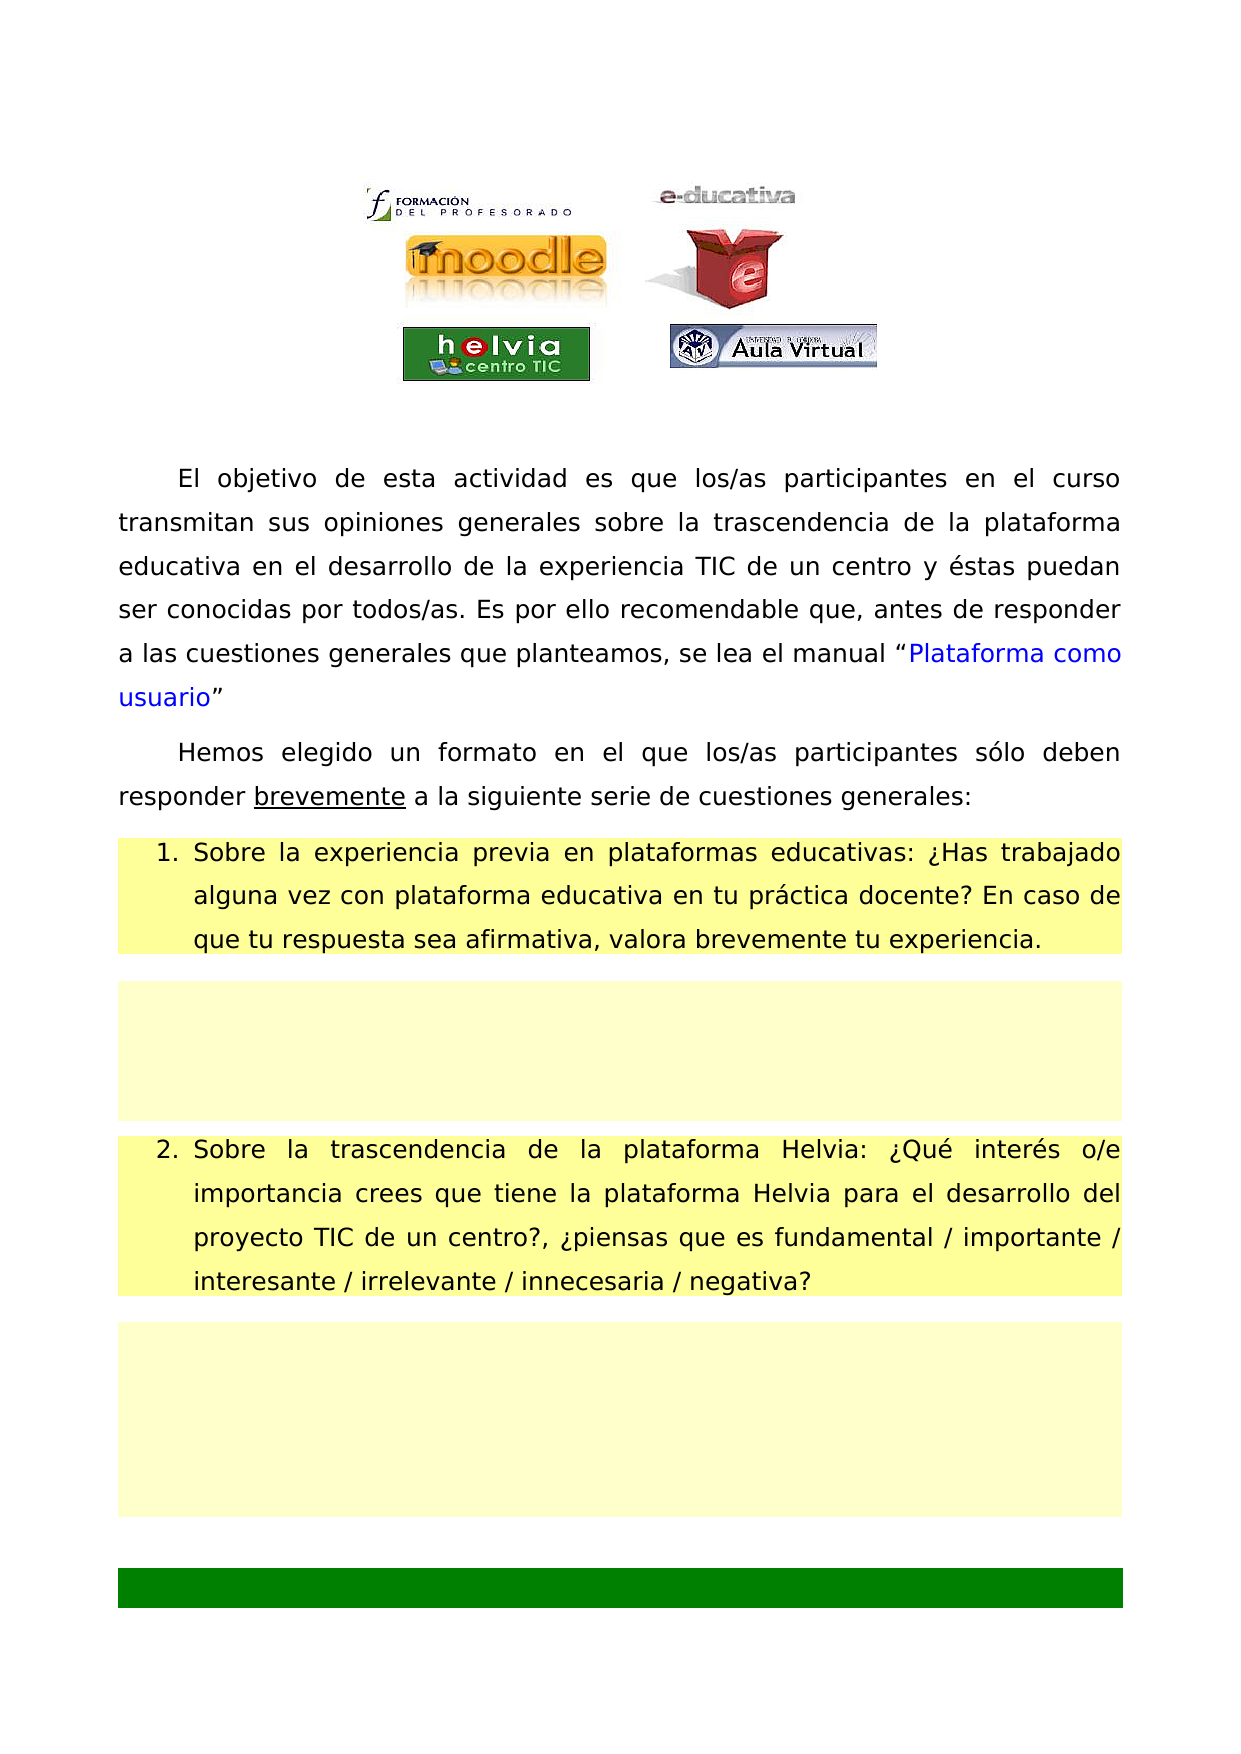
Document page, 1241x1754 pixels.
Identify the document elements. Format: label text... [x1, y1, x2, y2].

list Sobre la trascendencia de la plataforma Helvia: ¿Qué interés o/e importancia crees que tiene la plataforma Helvia para el desarrollo del proyecto TIC de un centro?, ¿piensas que es fundamental / importante / interesante / irrelevante / innecesaria / negativa? [156, 1136, 1122, 1296]
list Sobre la experiencia previa en plataformas educativas: ¿Has trabajado alguna vez con plataforma educativa en tu práctica docente? En caso de que tu respuesta sea afirmativa, valora brevemente tu experiencia. [156, 838, 1122, 954]
text El objetivo de esta actividad es que los/as participantes en el curso transmitan sus opiniones generales sobre la trascendencia de la plataforma educativa en el desarrollo de la experiencia TIC de un centro y éstas puedan ser conocidas por todos/as. Es por ello recomendable que, antes de responder a las cuestiones generales que planteamos, se lea el manual “Plataforma como usuario” [118, 464, 1122, 712]
text Hemos elegido un formato en el que los/as participantes sólo deben responder brevemente a la siguiente serie de cuestiones generales: [118, 738, 1122, 811]
picture [355, 175, 885, 403]
